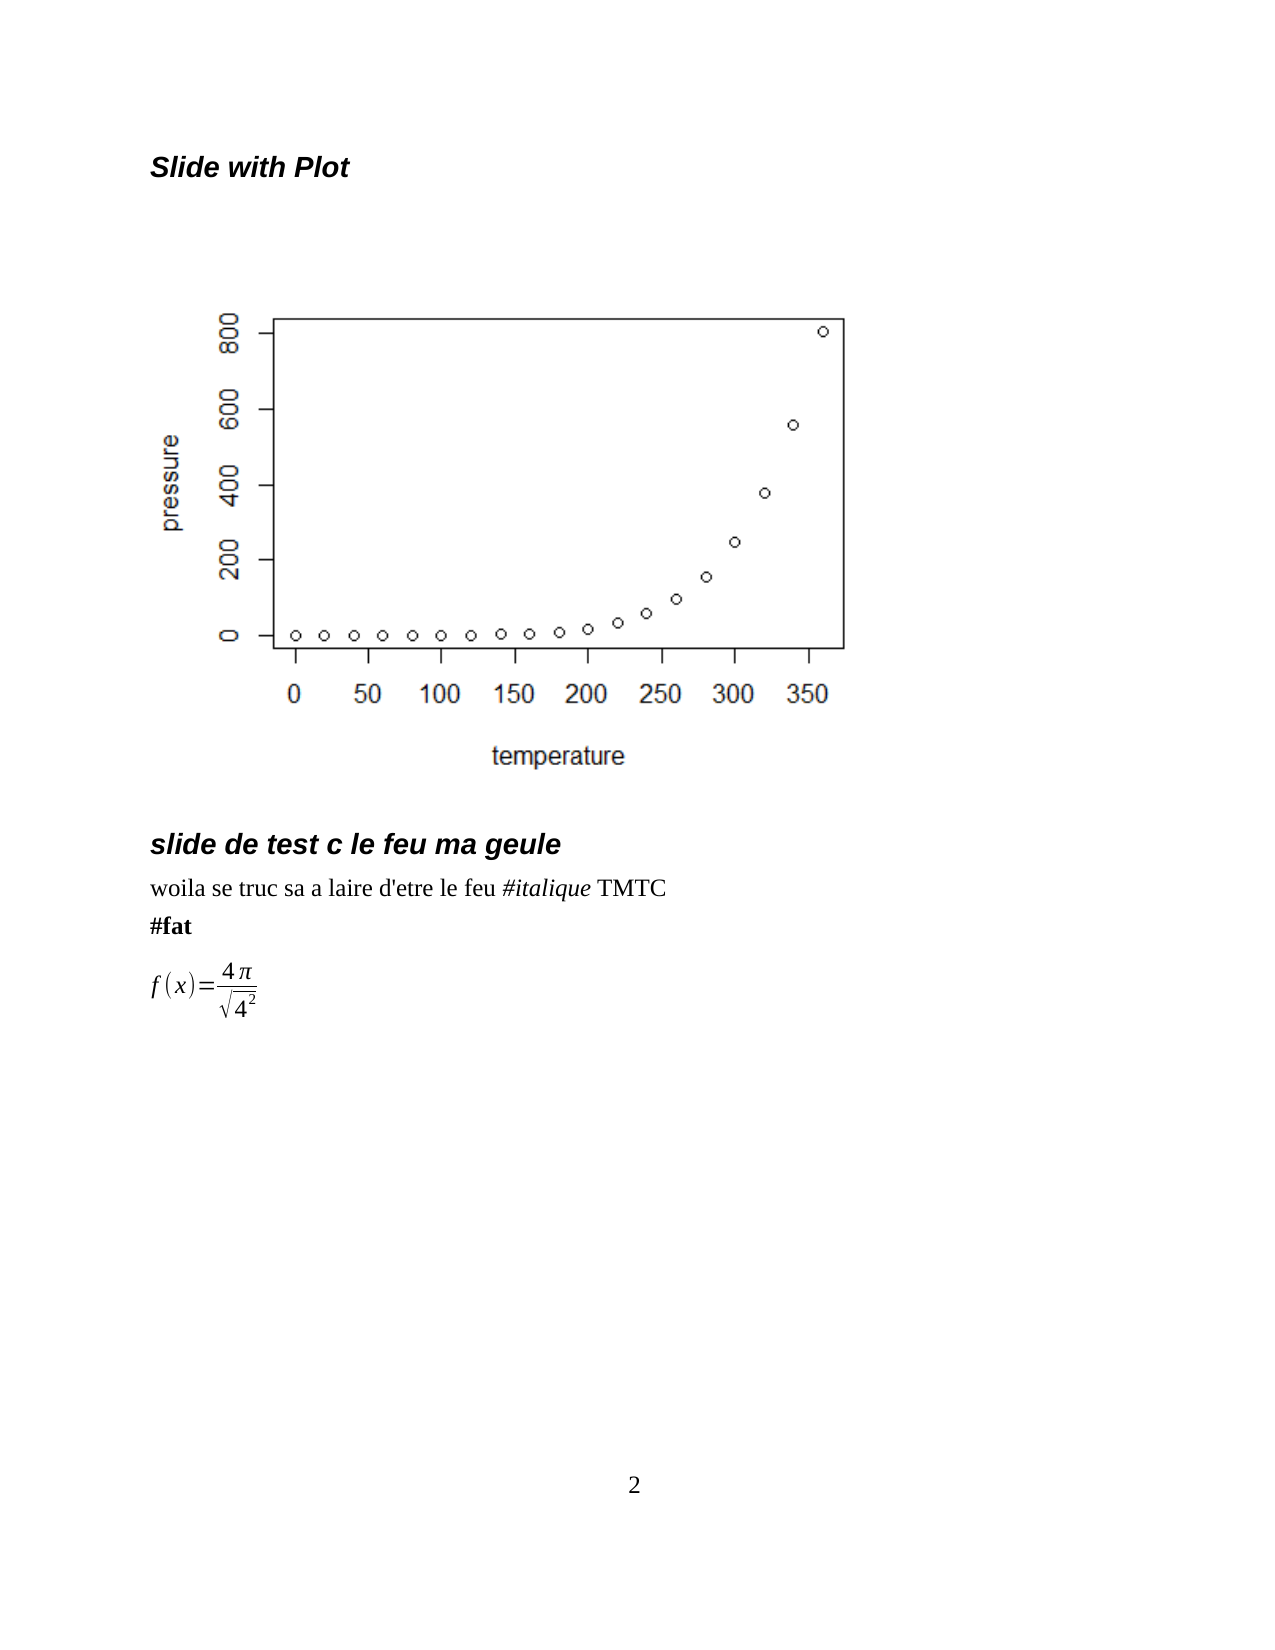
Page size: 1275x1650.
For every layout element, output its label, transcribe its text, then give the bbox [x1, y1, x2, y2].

text #fat [150, 911, 1125, 940]
text woila se truc sa a laire d'etre le feu #italique TMTC [150, 873, 1125, 902]
picture [150, 196, 908, 803]
subtitle Slide with Plot [150, 150, 1125, 183]
subtitle slide de test c le feu ma geule [150, 827, 1125, 861]
